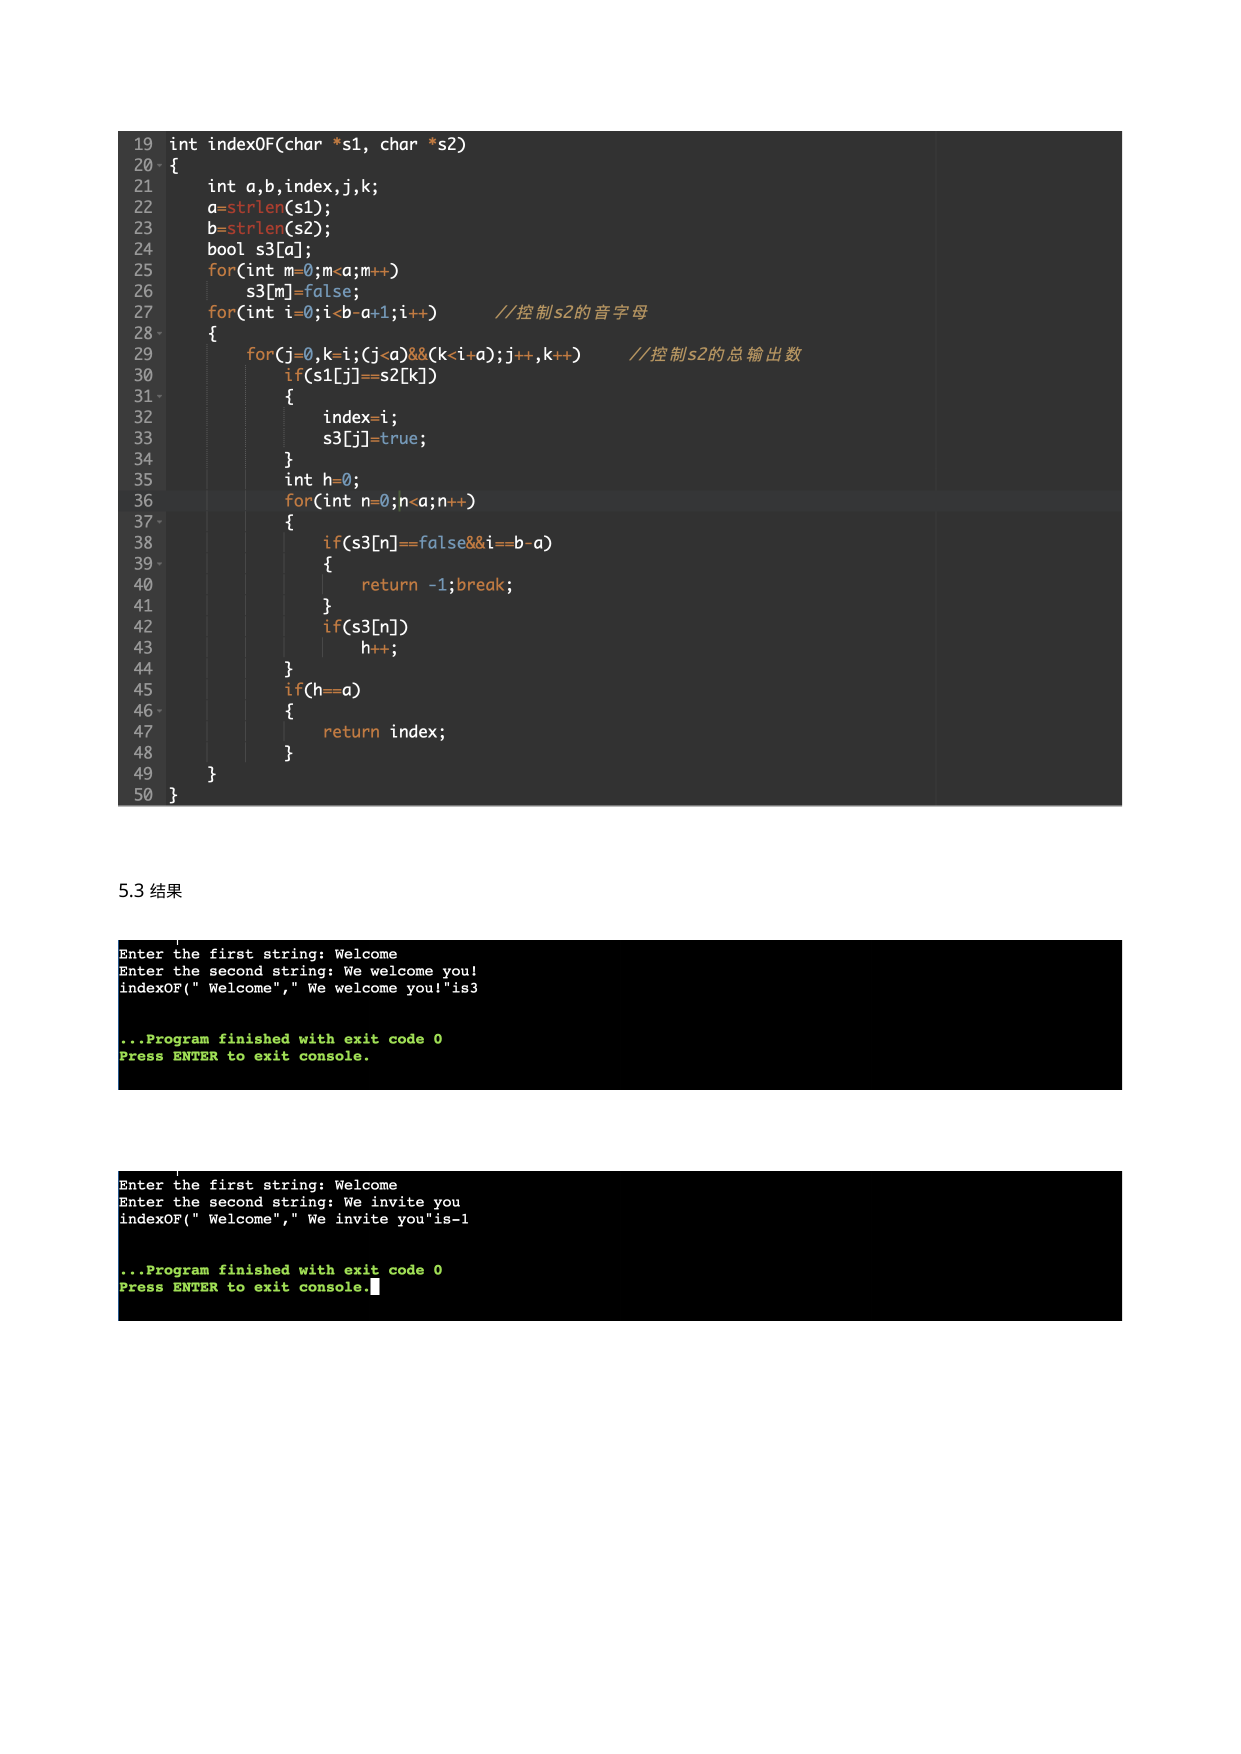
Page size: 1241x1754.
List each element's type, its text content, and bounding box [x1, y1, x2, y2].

picture [118, 1171, 1123, 1321]
picture [118, 940, 1123, 1090]
picture [118, 131, 1123, 807]
text 5.3 结果 [118, 870, 1122, 903]
